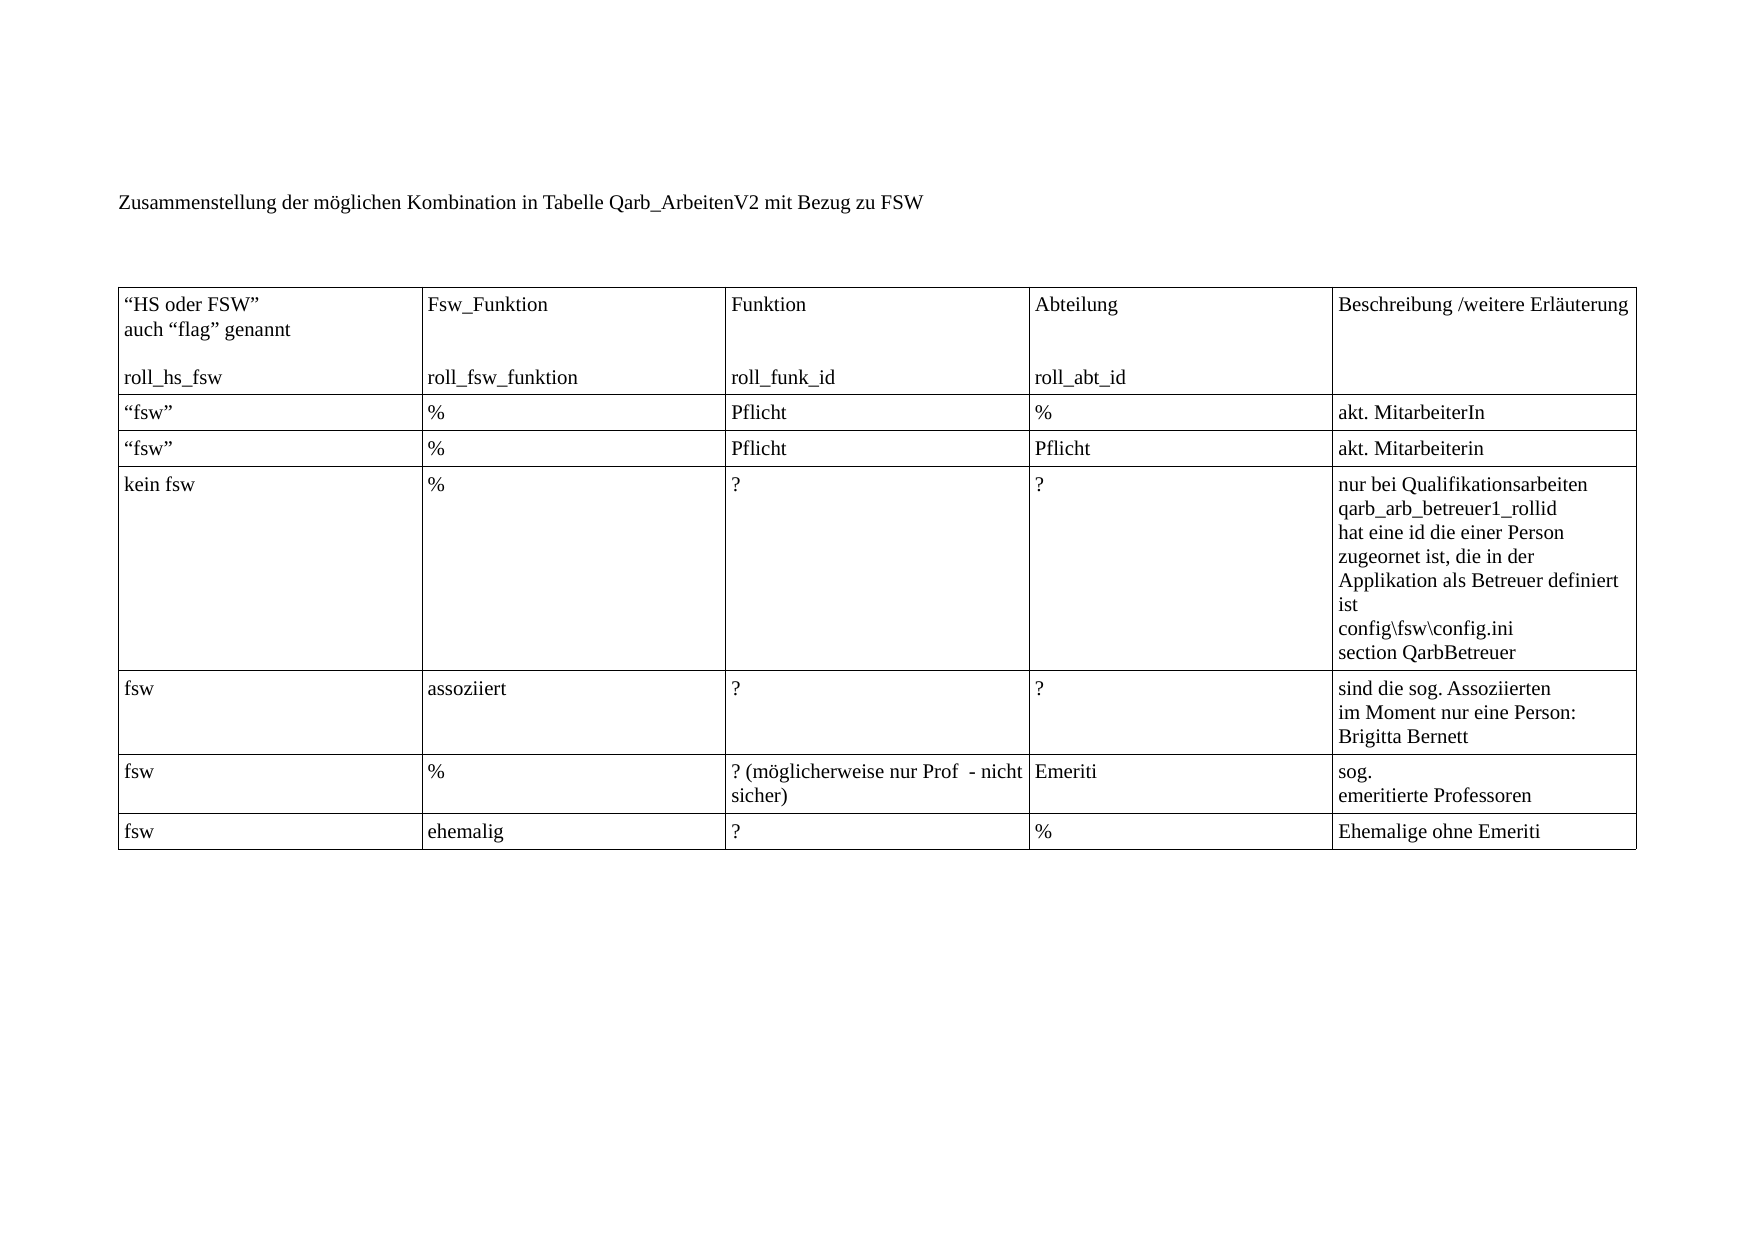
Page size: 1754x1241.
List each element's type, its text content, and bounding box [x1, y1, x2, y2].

table_cell “fsw” [119, 395, 422, 430]
table_cell nur bei Qualifikationsarbeiten qarb_arb_betreuer1_rollid hat eine id die einer Person zugeornet ist, die in der Applikation als Betreuer definiert ist config\fsw\config.ini section QarbBetreuer [1333, 467, 1636, 670]
table_cell Ehemalige ohne Emeriti [1333, 814, 1636, 849]
table_cell % [423, 755, 725, 813]
table_cell Pflicht [726, 395, 1029, 430]
table_cell Pflicht [1030, 431, 1332, 466]
table_cell Pflicht [726, 431, 1029, 466]
table_cell % [423, 467, 725, 670]
text Zusammenstellung der möglichen Kombination in Tabelle Qarb_ArbeitenV2 mit Bezug zu FSW [118, 118, 1636, 287]
table_cell assoziiert [423, 671, 725, 753]
table_cell fsw [119, 755, 422, 813]
table_cell % [1030, 814, 1332, 849]
table_header Abteilung roll_abt_id [1030, 288, 1332, 394]
table_cell akt. Mitarbeiterin [1333, 431, 1636, 466]
table_cell % [1030, 395, 1332, 430]
table_cell sog. emeritierte Professoren [1333, 755, 1636, 813]
table_cell sind die sog. Assoziierten im Moment nur eine Person: Brigitta Bernett [1333, 671, 1636, 753]
table_cell ? (möglicherweise nur Prof - nicht sicher) [726, 755, 1029, 813]
table_cell akt. MitarbeiterIn [1333, 395, 1636, 430]
table_header Funktion roll_funk_id [726, 288, 1029, 394]
table_cell “fsw” [119, 431, 422, 466]
table_header Fsw_Funktion roll_fsw_funktion [423, 288, 725, 394]
table_cell ehemalig [423, 814, 725, 849]
table_cell Emeriti [1030, 755, 1332, 813]
table_cell kein fsw [119, 467, 422, 670]
table_cell % [423, 431, 725, 466]
table_cell fsw [119, 814, 422, 849]
table_header “HS oder FSW” auch “flag” genannt roll_hs_fsw [119, 288, 422, 394]
table_header Beschreibung /weitere Erläuterung [1333, 288, 1636, 394]
table_cell ? [726, 671, 1029, 753]
table_cell fsw [119, 671, 422, 753]
table_cell ? [726, 814, 1029, 849]
table_cell ? [1030, 671, 1332, 753]
table_cell ? [1030, 467, 1332, 670]
table_cell % [423, 395, 725, 430]
table_cell ? [726, 467, 1029, 670]
